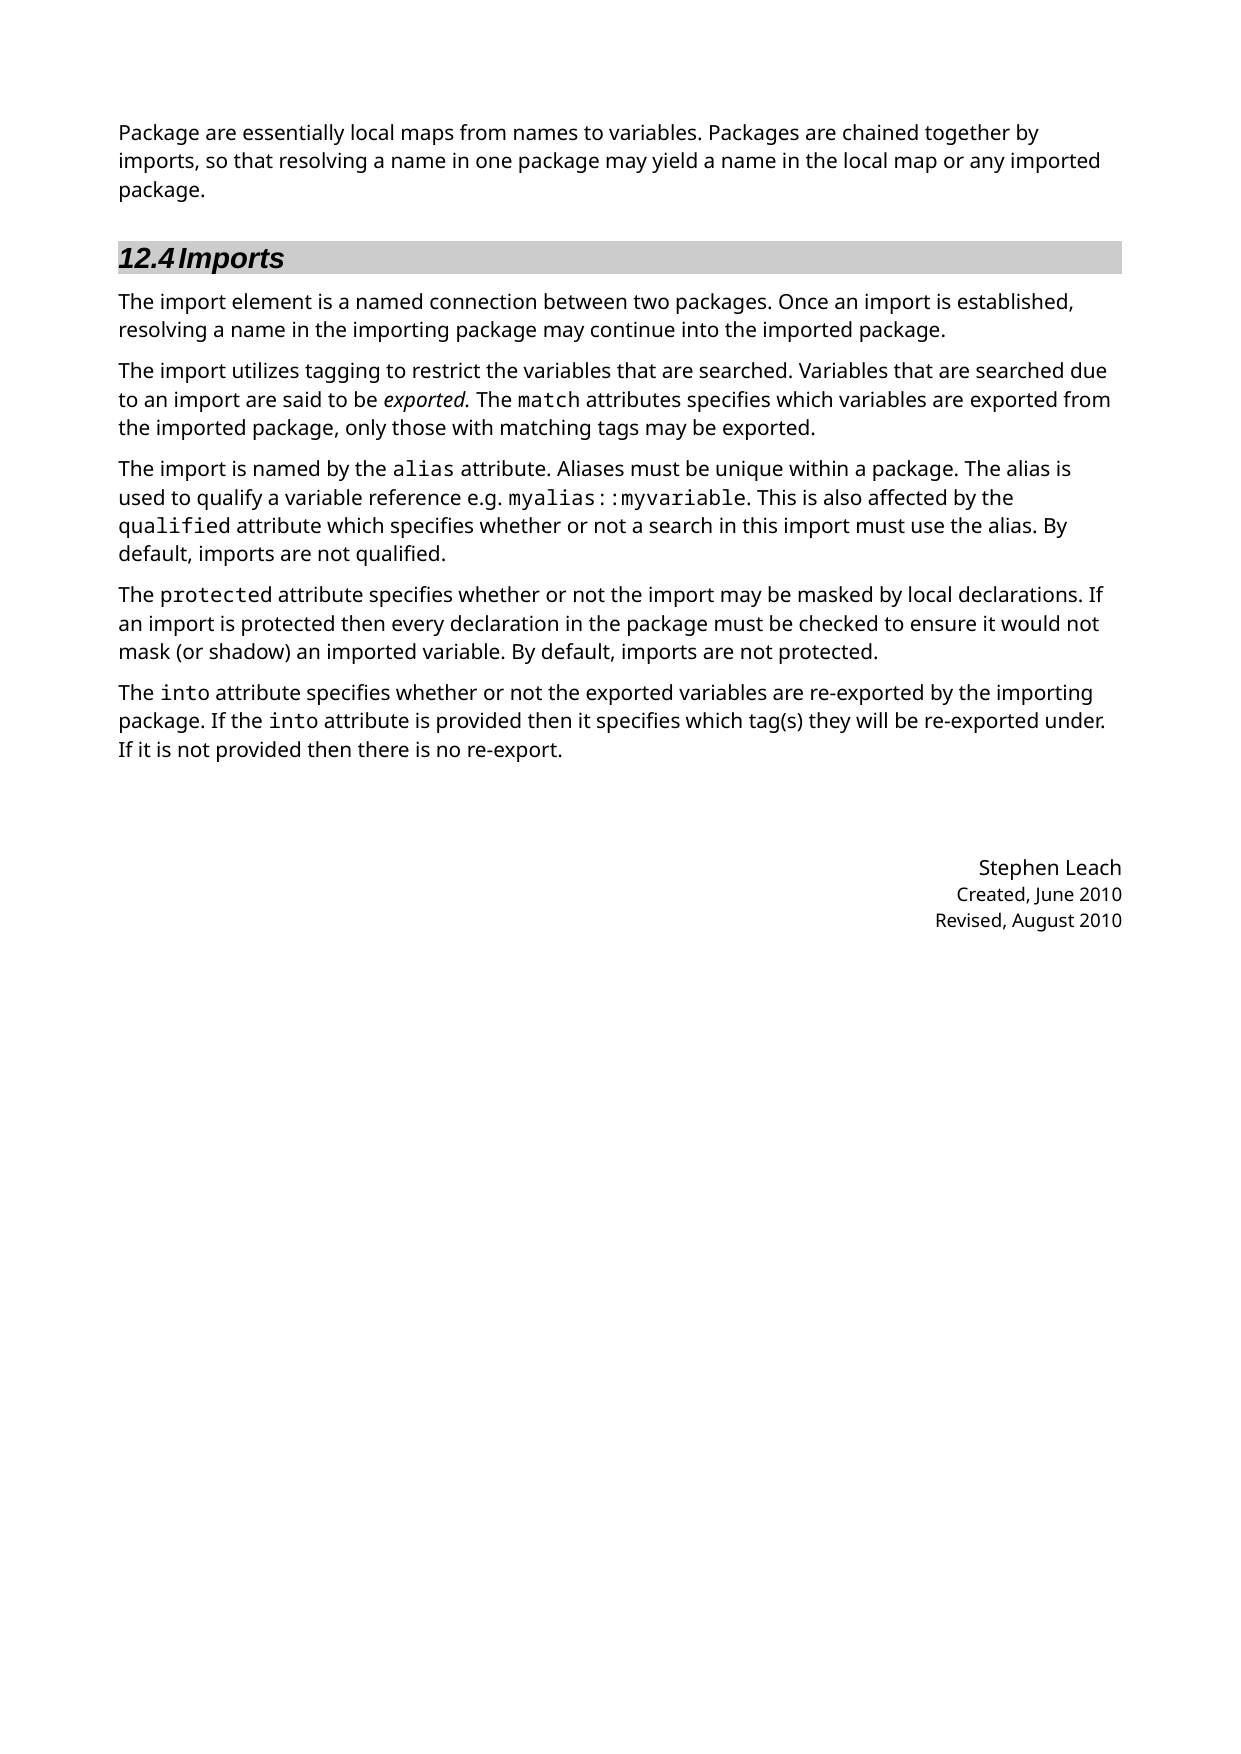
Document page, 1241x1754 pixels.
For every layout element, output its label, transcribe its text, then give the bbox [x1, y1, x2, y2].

text The import is named by the alias attribute. Aliases must be unique within a package. The alias is used to qualify a variable reference e.g. myalias::myvariable. This is also affected by the qualified attribute which specifies whether or not a search in this import must use the alias. By default, imports are not qualified. [118, 454, 1122, 568]
text Stephen Leach [118, 853, 1122, 881]
text The import element is a named connection between two packages. Once an import is established, resolving a name in the importing package may continue into the imported package. [118, 287, 1122, 344]
text The protected attribute specifies whether or not the import may be masked by local declarations. If an import is protected then every declaration in the package must be checked to ensure it would not mask (or shadow) an imported variable. By default, imports are not protected. [118, 580, 1122, 666]
text The into attribute specifies whether or not the exported variables are re-exported by the importing package. If the into attribute is provided then it specifies which tag(s) they will be re-exported under. If it is not provided then there is no re-export. [118, 678, 1122, 763]
text The import utilizes tagging to restrict the variables that are searched. Variables that are searched due to an import are said to be exported. The match attributes specifies which variables are exported from the imported package, only those with matching tags may be exported. [118, 356, 1122, 442]
text Created, June 2010 [118, 881, 1122, 907]
text Revised, August 2010 [118, 907, 1122, 932]
text Package are essentially local maps from names to variables. Packages are chained together by imports, so that resolving a name in one package may yield a name in the local map or any imported package. [118, 118, 1122, 203]
subtitle Imports [118, 241, 1122, 274]
